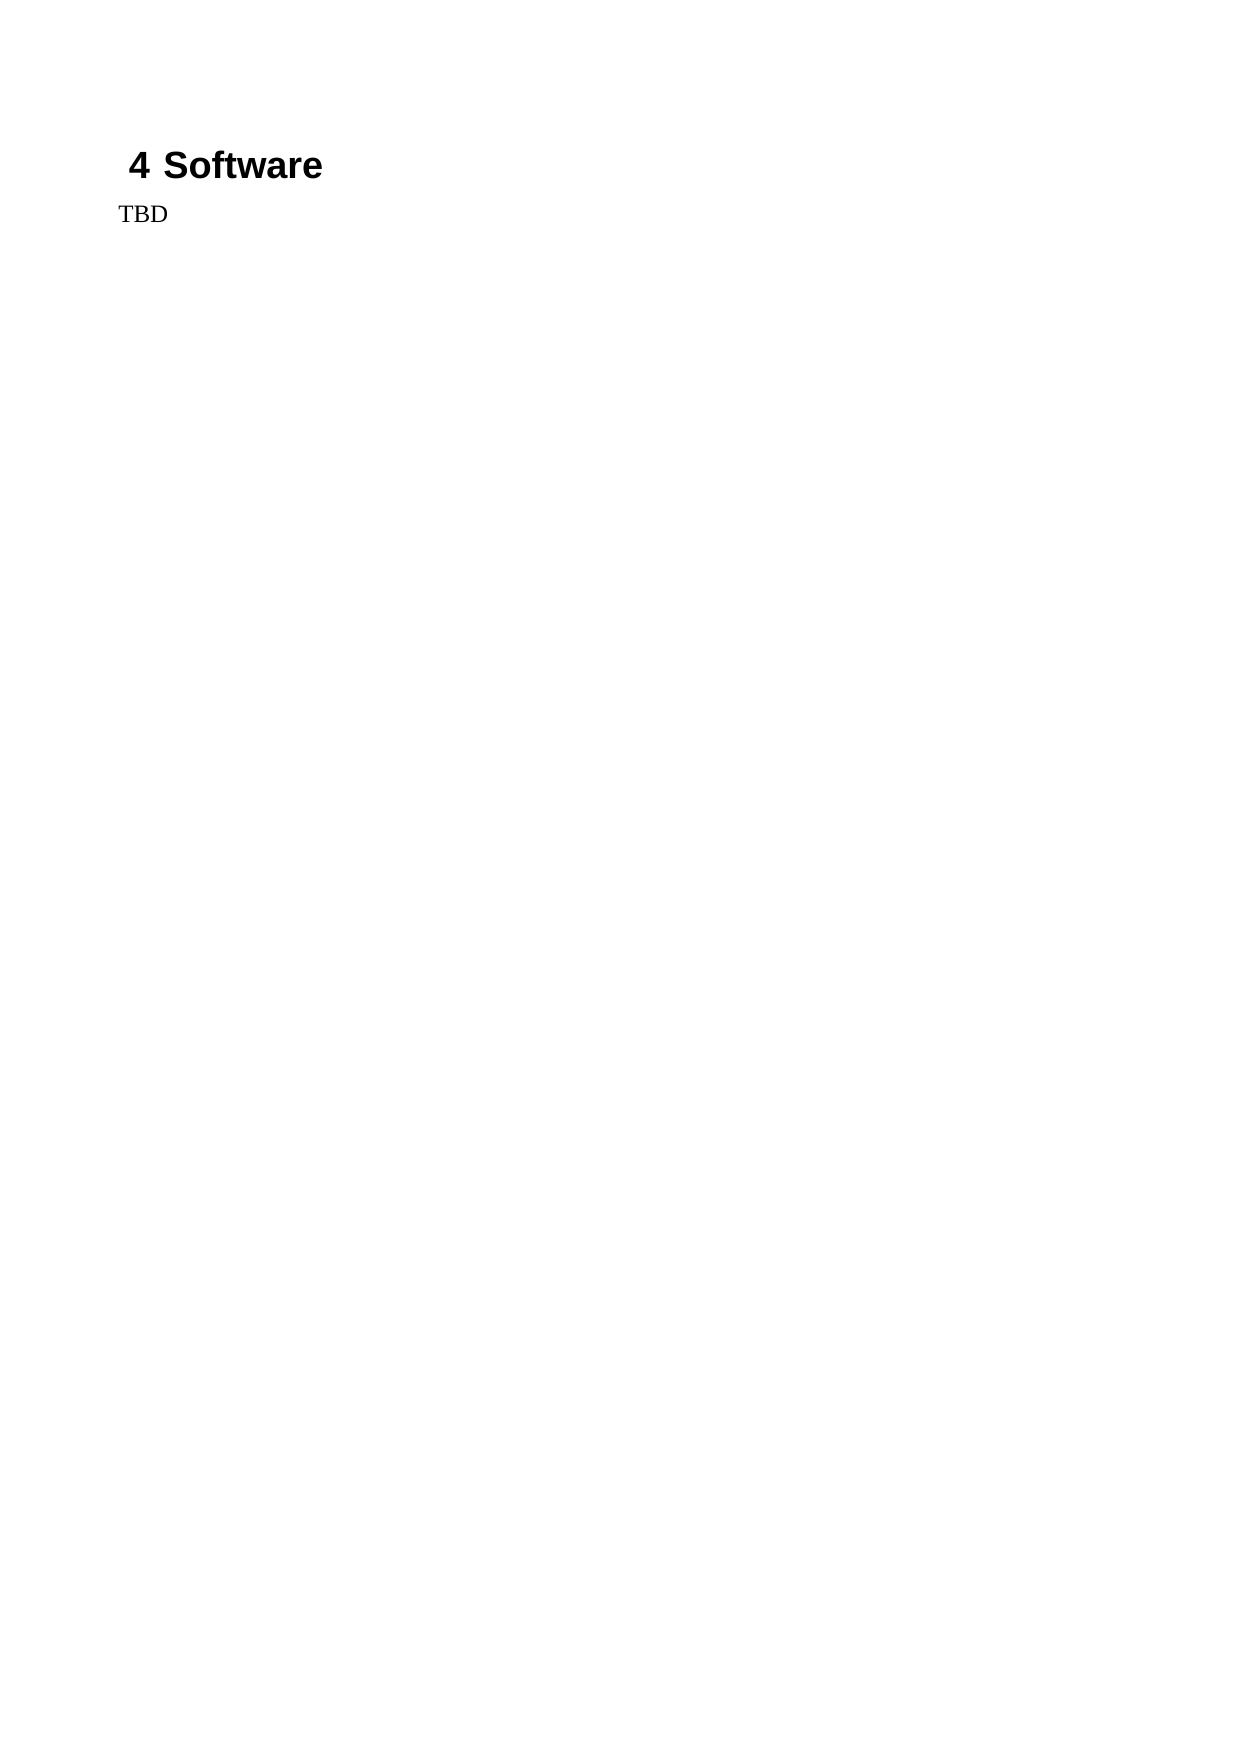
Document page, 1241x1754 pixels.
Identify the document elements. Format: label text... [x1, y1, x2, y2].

subtitle Software [118, 143, 1122, 187]
text TBD [118, 199, 1122, 228]
